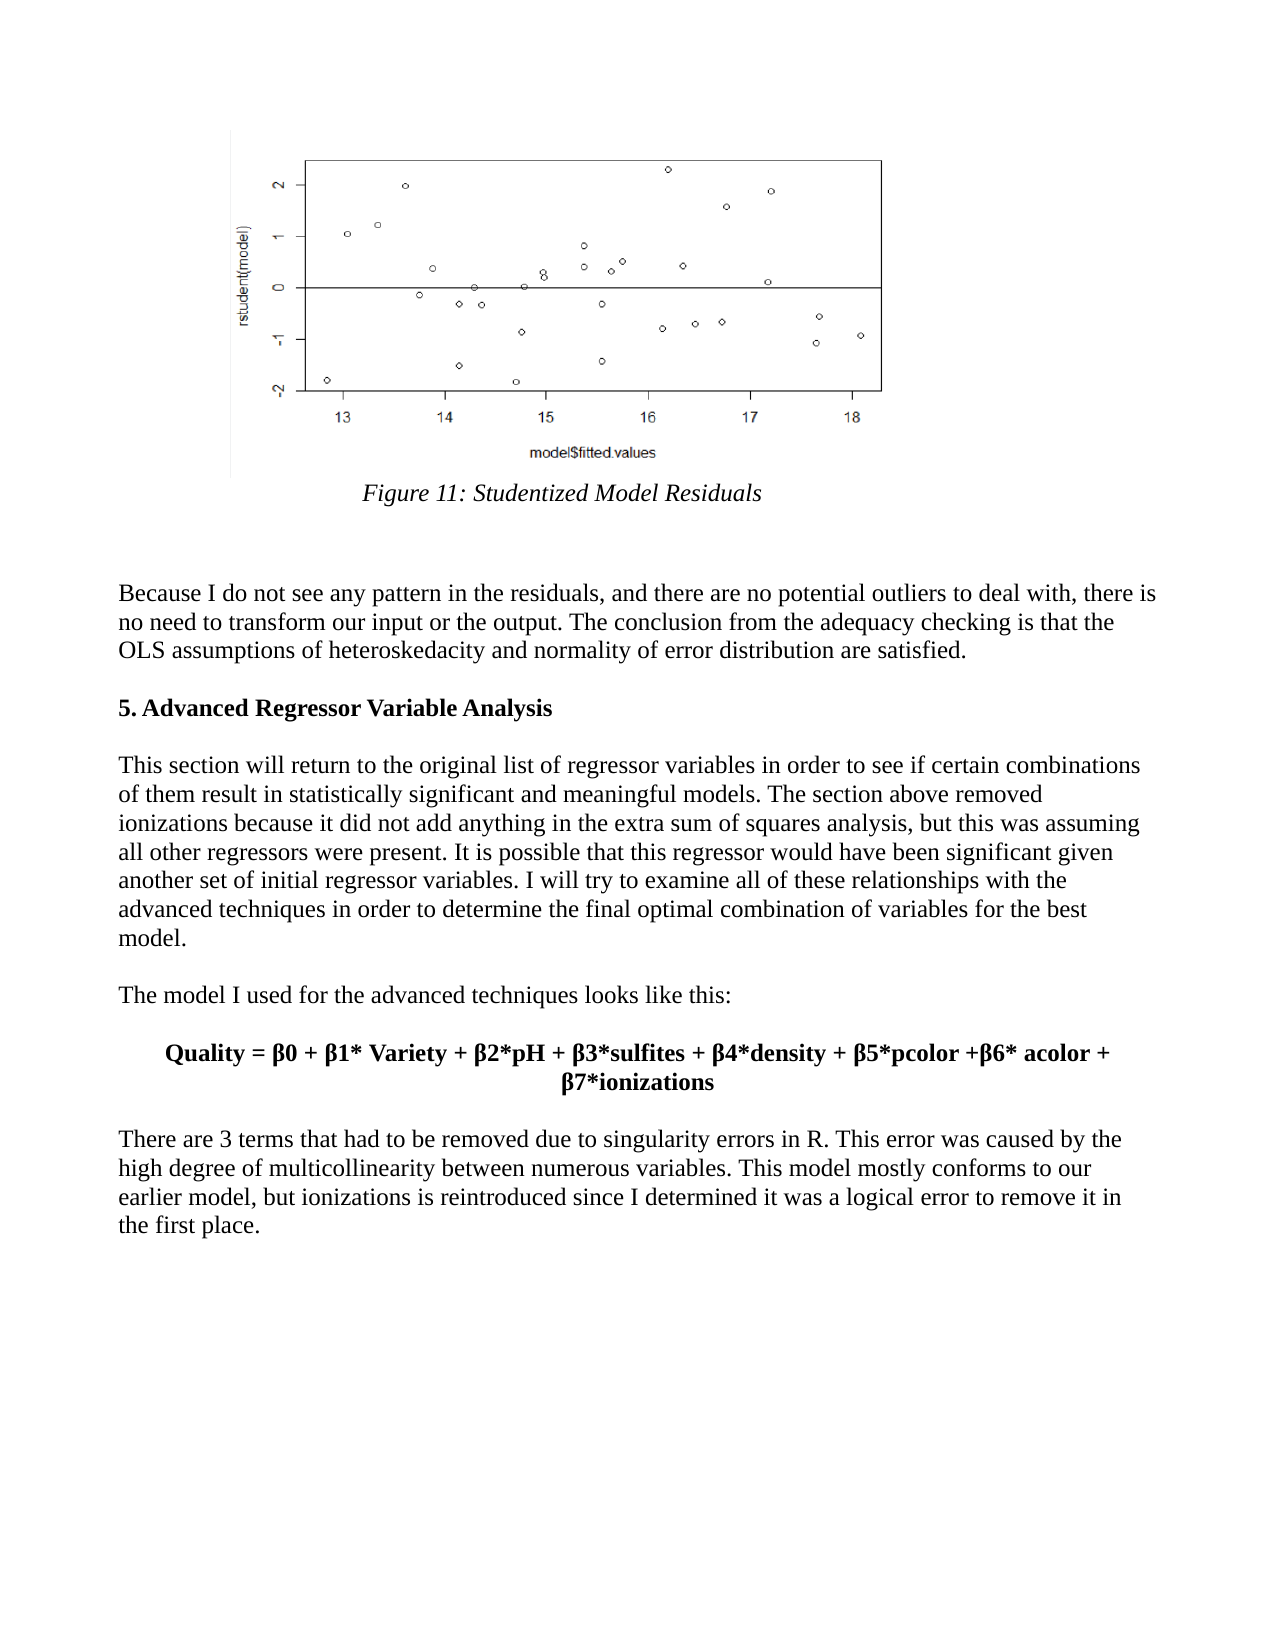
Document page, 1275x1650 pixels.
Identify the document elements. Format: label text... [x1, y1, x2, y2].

text There are 3 terms that had to be removed due to singularity errors in R. This error was caused by the high degree of multicollinearity between numerous variables. This model mostly conforms to our earlier model, but ionizations is reintroduced since I determined it was a logical error to remove it in the first place. [118, 1124, 1157, 1239]
picture [857, 335, 896, 478]
text The model I used for the advanced techniques looks like this: [118, 981, 1157, 1009]
text Quality = β0 + β1* Variety + β2*pH + β3*sulfites + β4*density + β5*pcolor +β6* acolor + β7*ionizations [118, 1038, 1157, 1096]
text This section will return to the original list of regressor variables in order to see if certain combinations of them result in statistically significant and meaningful models. The section above removed ionizations because it did not add anything in the extra sum of squares analysis, but this was assuming all other regressors were present. It is possible that this regressor would have been significant given another set of initial regressor variables. I will try to examine all of these relationships with the advanced techniques in order to determine the final optimal combination of variables for the best model. [118, 751, 1157, 952]
text Because I do not see any pattern in the residuals, and there are no potential outliers to deal with, there is no need to transform our input or the output. The conclusion from the adequacy checking is that the OLS assumptions of heteroskedacity and normality of error distribution are satisfied. [118, 578, 1157, 664]
text Figure 11: Studentized Model Residuals [231, 130, 896, 507]
text 5. Advanced Regressor Variable Analysis [118, 693, 1157, 722]
